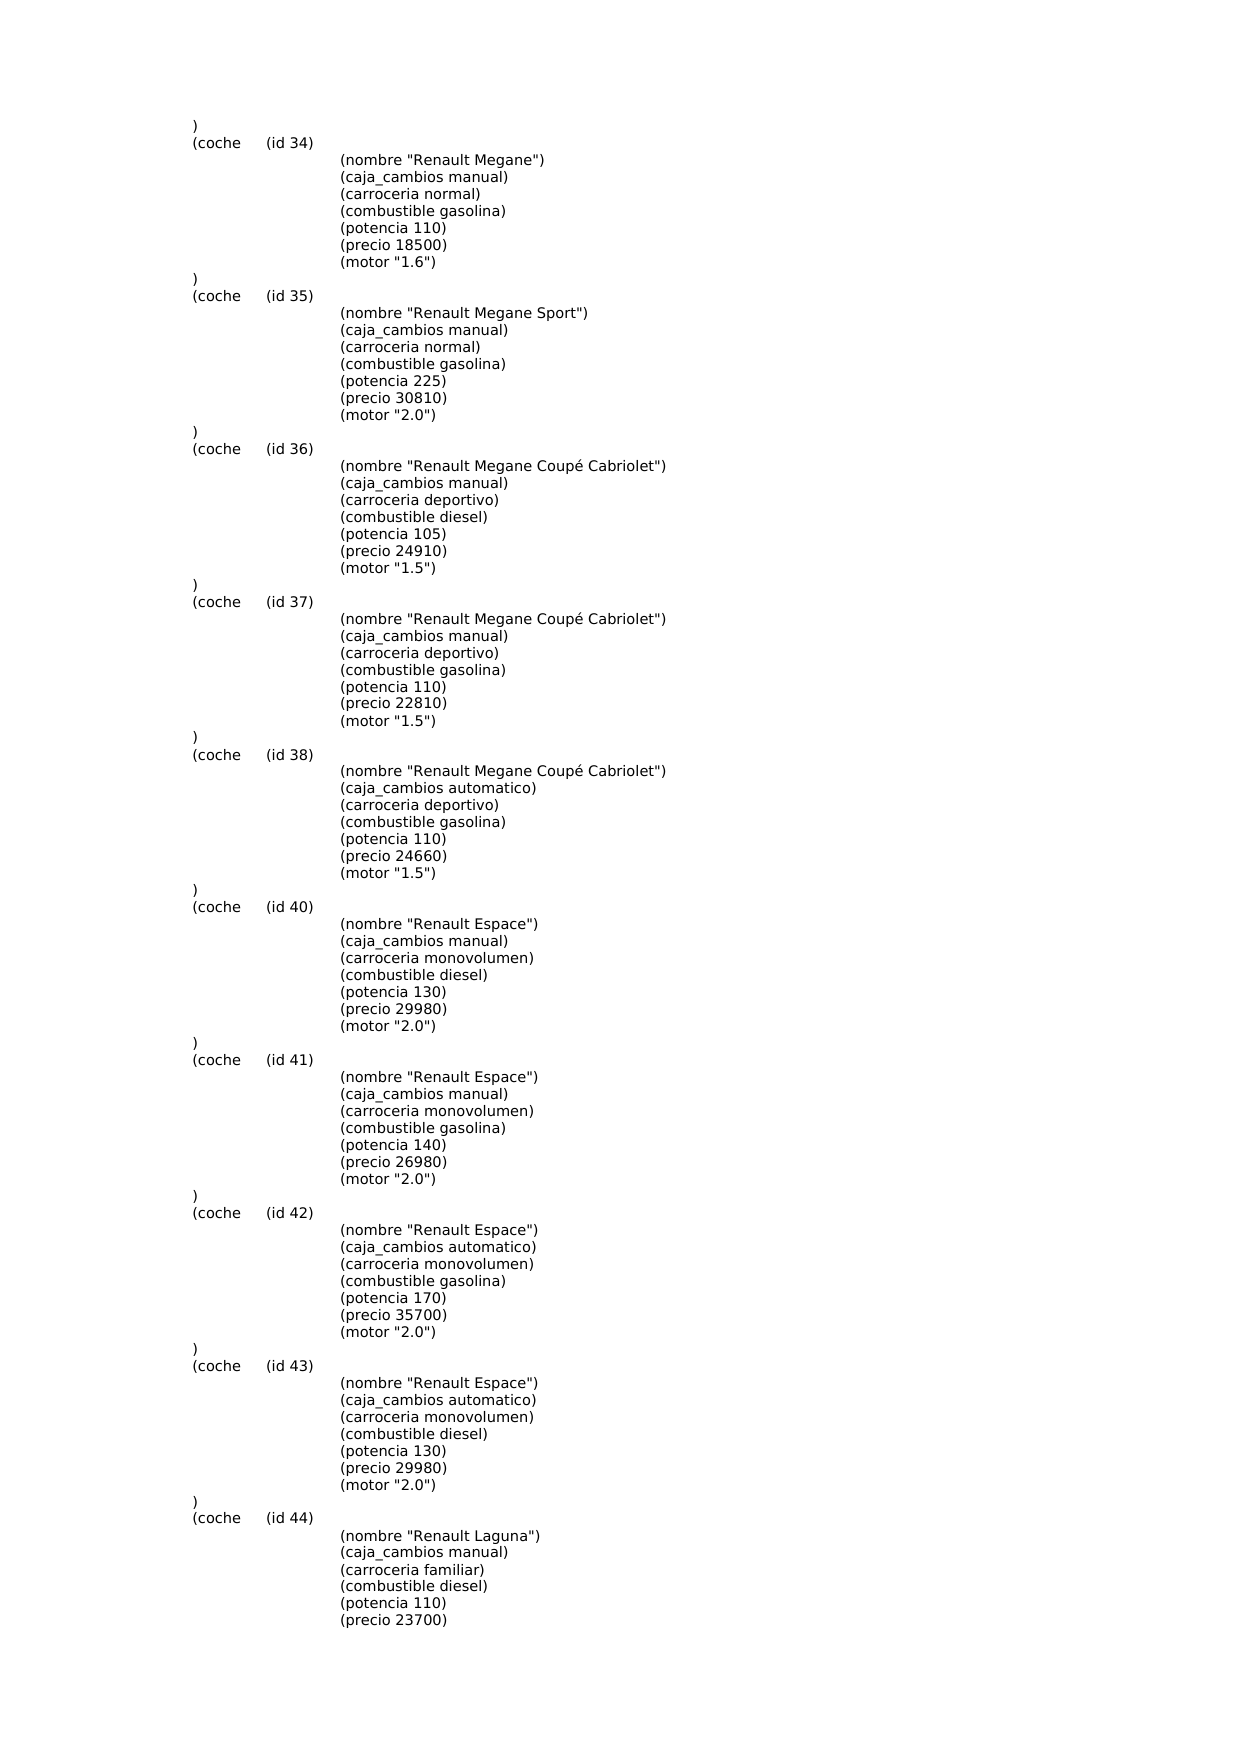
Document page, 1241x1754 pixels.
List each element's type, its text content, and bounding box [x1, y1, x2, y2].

text (motor "2.0") [118, 1324, 1122, 1341]
text (caja_cambios manual) [118, 1544, 1122, 1561]
text (precio 29980) [118, 1459, 1122, 1476]
text (combustible gasolina) [118, 203, 1122, 220]
text (coche (id 37) [118, 593, 1122, 611]
text (carroceria monovolumen) [118, 1408, 1122, 1426]
text (combustible diesel) [118, 967, 1122, 984]
text (combustible gasolina) [118, 1120, 1122, 1137]
text (coche (id 36) [118, 441, 1122, 458]
text (combustible gasolina) [118, 814, 1122, 831]
text (coche (id 42) [118, 1205, 1122, 1222]
text (precio 22810) [118, 695, 1122, 712]
text (precio 30810) [118, 390, 1122, 407]
text ) [118, 577, 1122, 593]
text (coche (id 40) [118, 899, 1122, 916]
text (carroceria deportivo) [118, 797, 1122, 814]
text (caja_cambios automatico) [118, 780, 1122, 797]
text (potencia 225) [118, 373, 1122, 390]
text (motor "2.0") [118, 1171, 1122, 1188]
text (coche (id 41) [118, 1052, 1122, 1069]
text (motor "1.6") [118, 254, 1122, 271]
text (nombre "Renault Laguna") [118, 1527, 1122, 1544]
text (carroceria monovolumen) [118, 950, 1122, 967]
text (combustible diesel) [118, 1578, 1122, 1595]
text (potencia 140) [118, 1137, 1122, 1154]
text (potencia 130) [118, 984, 1122, 1001]
text (caja_cambios manual) [118, 1086, 1122, 1103]
text (coche (id 38) [118, 746, 1122, 763]
text (nombre "Renault Espace") [118, 1374, 1122, 1392]
text (caja_cambios automatico) [118, 1239, 1122, 1256]
text (carroceria normal) [118, 186, 1122, 203]
text (combustible gasolina) [118, 1273, 1122, 1290]
text ) [118, 271, 1122, 288]
text (combustible diesel) [118, 509, 1122, 526]
text (caja_cambios manual) [118, 933, 1122, 950]
text (motor "2.0") [118, 1018, 1122, 1035]
text (nombre "Renault Megane Sport") [118, 305, 1122, 322]
text (combustible gasolina) [118, 661, 1122, 678]
text (nombre "Renault Megane Coupé Cabriolet") [118, 763, 1122, 780]
text (potencia 105) [118, 526, 1122, 543]
text (precio 18500) [118, 237, 1122, 254]
text (carroceria monovolumen) [118, 1103, 1122, 1120]
text (coche (id 34) [118, 135, 1122, 152]
text ) [118, 1493, 1122, 1510]
text (nombre "Renault Espace") [118, 1069, 1122, 1086]
text (precio 35700) [118, 1307, 1122, 1324]
text ) [118, 118, 1122, 135]
text (caja_cambios manual) [118, 475, 1122, 492]
text (coche (id 35) [118, 288, 1122, 305]
text ) [118, 1035, 1122, 1052]
text (carroceria monovolumen) [118, 1256, 1122, 1273]
text ) [118, 1188, 1122, 1205]
text (nombre "Renault Espace") [118, 916, 1122, 933]
text (carroceria deportivo) [118, 644, 1122, 661]
text (potencia 170) [118, 1290, 1122, 1307]
text (caja_cambios manual) [118, 169, 1122, 186]
text (caja_cambios manual) [118, 322, 1122, 339]
text (caja_cambios manual) [118, 627, 1122, 644]
text (potencia 130) [118, 1442, 1122, 1459]
text (carroceria normal) [118, 339, 1122, 356]
text (precio 23700) [118, 1612, 1122, 1629]
text ) [118, 882, 1122, 899]
text (coche (id 43) [118, 1358, 1122, 1374]
text (caja_cambios automatico) [118, 1392, 1122, 1408]
text (motor "1.5") [118, 712, 1122, 729]
text ) [118, 424, 1122, 441]
text (combustible gasolina) [118, 356, 1122, 373]
text (carroceria familiar) [118, 1561, 1122, 1578]
text (motor "2.0") [118, 407, 1122, 424]
text (coche (id 44) [118, 1510, 1122, 1527]
text (nombre "Renault Espace") [118, 1222, 1122, 1239]
text (motor "1.5") [118, 559, 1122, 577]
text (combustible diesel) [118, 1426, 1122, 1442]
text (motor "2.0") [118, 1476, 1122, 1493]
text (precio 26980) [118, 1154, 1122, 1171]
text ) [118, 1341, 1122, 1358]
text (potencia 110) [118, 831, 1122, 848]
text (precio 24910) [118, 543, 1122, 559]
text (carroceria deportivo) [118, 492, 1122, 509]
text (nombre "Renault Megane Coupé Cabriolet") [118, 458, 1122, 475]
text (precio 24660) [118, 848, 1122, 865]
text (nombre "Renault Megane") [118, 152, 1122, 169]
text (potencia 110) [118, 678, 1122, 695]
text (potencia 110) [118, 220, 1122, 237]
text (precio 29980) [118, 1001, 1122, 1018]
text (potencia 110) [118, 1595, 1122, 1612]
text ) [118, 729, 1122, 746]
text (nombre "Renault Megane Coupé Cabriolet") [118, 611, 1122, 627]
text (motor "1.5") [118, 865, 1122, 882]
